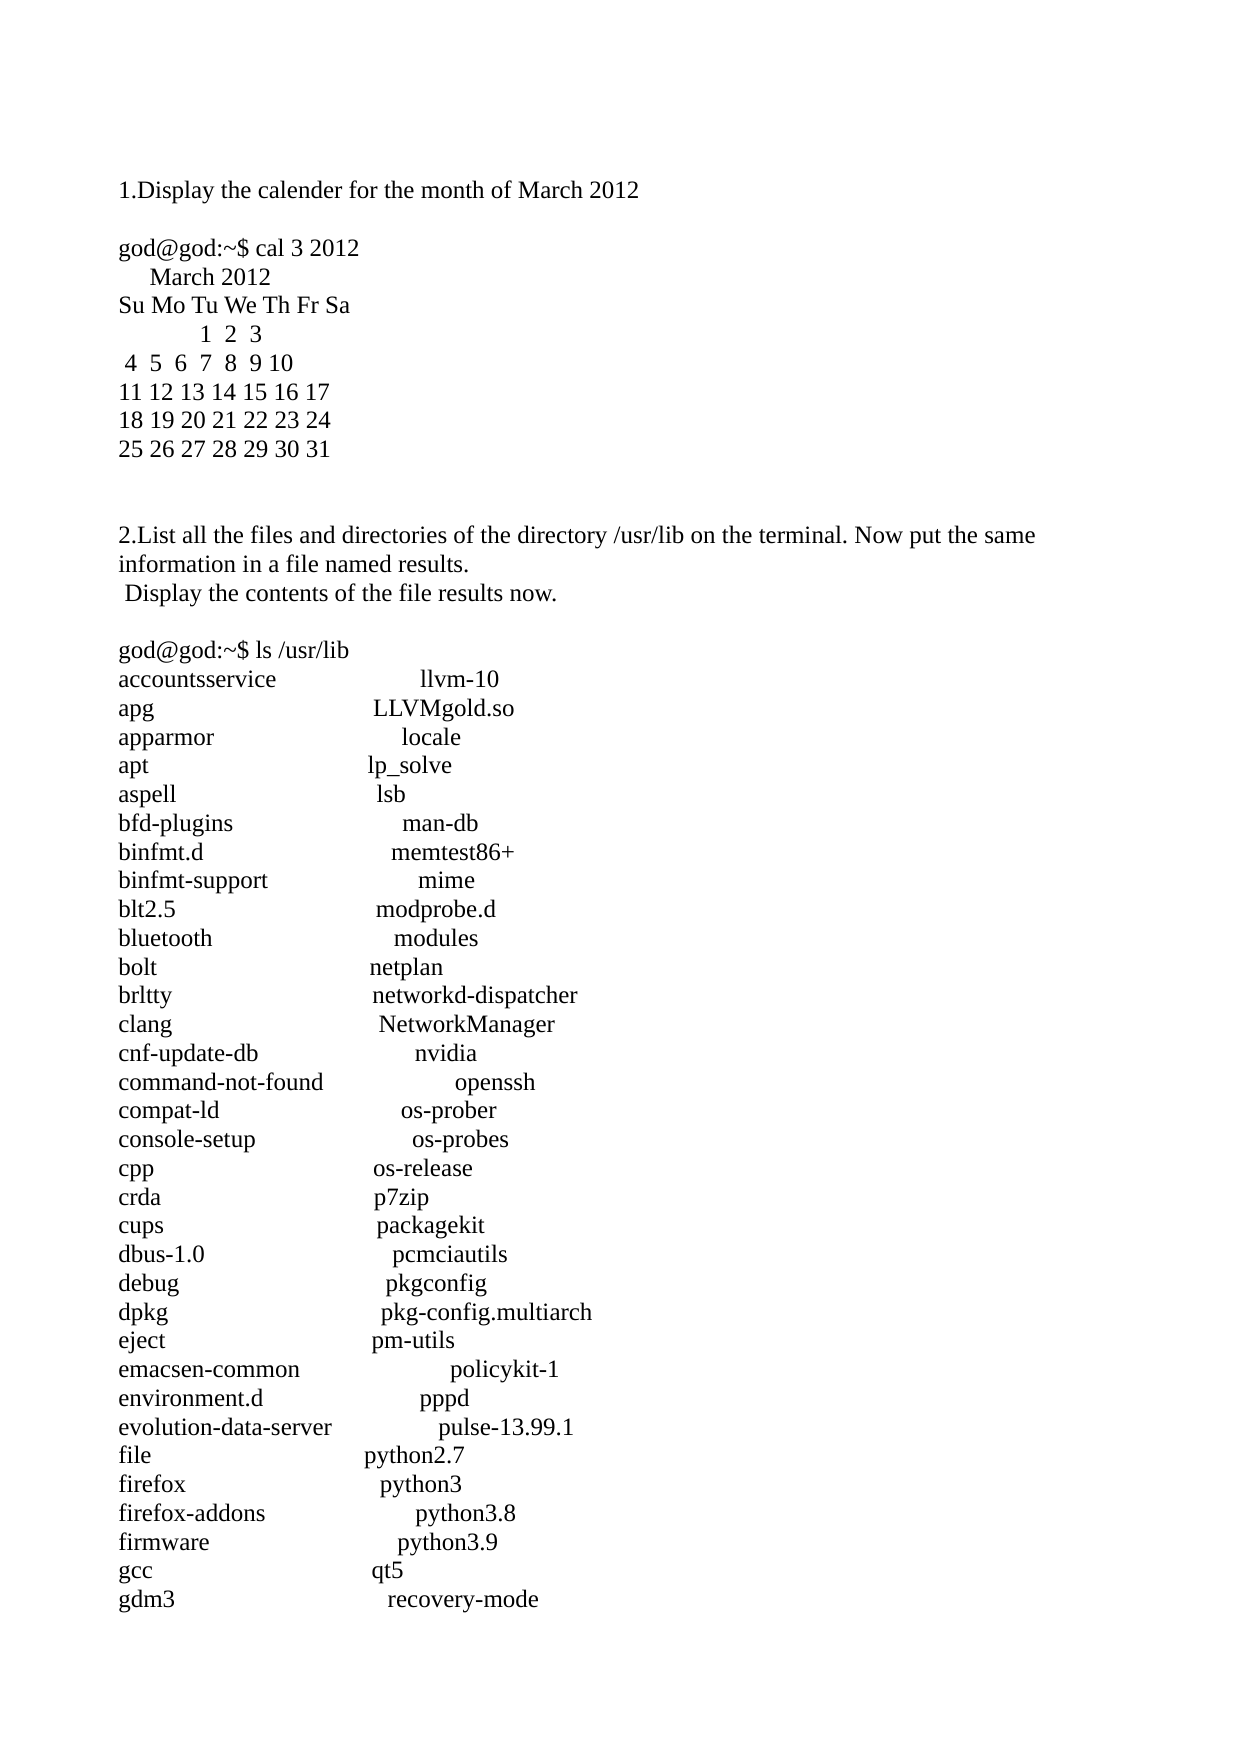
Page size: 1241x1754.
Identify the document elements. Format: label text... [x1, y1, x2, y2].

text 11 12 13 14 15 16 17 [118, 377, 1122, 406]
text cnf-update-db nvidia [118, 1038, 1122, 1067]
text console-setup os-probes [118, 1124, 1122, 1153]
text god@god:~$ cal 3 2012 [118, 233, 1122, 262]
text evolution-data-server pulse-13.99.1 [118, 1412, 1122, 1441]
text gdm3 recovery-mode [118, 1584, 1122, 1613]
text emacsen-common policykit-1 [118, 1354, 1122, 1383]
text dbus-1.0 pcmciautils [118, 1239, 1122, 1268]
text Display the contents of the file results now. [118, 578, 1122, 607]
text file python2.7 [118, 1441, 1122, 1469]
text 1 2 3 [118, 319, 1122, 348]
text compat-ld os-prober [118, 1096, 1122, 1124]
text 25 26 27 28 29 30 31 [118, 434, 1122, 463]
text accountsservice llvm-10 [118, 664, 1122, 693]
text crda p7zip [118, 1182, 1122, 1211]
text firmware python3.9 [118, 1527, 1122, 1556]
text bolt netplan [118, 952, 1122, 981]
text cpp os-release [118, 1153, 1122, 1182]
text firefox-addons python3.8 [118, 1498, 1122, 1527]
text bluetooth modules [118, 923, 1122, 952]
text 1.Display the calender for the month of March 2012 [118, 176, 1122, 204]
text clang NetworkManager [118, 1009, 1122, 1038]
text apg LLVMgold.so [118, 693, 1122, 722]
text binfmt-support mime [118, 866, 1122, 894]
text dpkg pkg-config.multiarch [118, 1297, 1122, 1326]
text command-not-found openssh [118, 1067, 1122, 1096]
text apt lp_solve [118, 751, 1122, 779]
text aspell lsb [118, 779, 1122, 808]
text eject pm-utils [118, 1326, 1122, 1354]
text cups packagekit [118, 1211, 1122, 1239]
text Su Mo Tu We Th Fr Sa [118, 291, 1122, 319]
text god@god:~$ ls /usr/lib [118, 636, 1122, 664]
text debug pkgconfig [118, 1268, 1122, 1297]
text firefox python3 [118, 1469, 1122, 1498]
text March 2012 [118, 262, 1122, 291]
text apparmor locale [118, 722, 1122, 751]
text 2.List all the files and directories of the directory /usr/lib on the terminal. Now put the same information in a file named results. [118, 521, 1122, 578]
text environment.d pppd [118, 1383, 1122, 1412]
text brltty networkd-dispatcher [118, 981, 1122, 1009]
text blt2.5 modprobe.d [118, 894, 1122, 923]
text bfd-plugins man-db [118, 808, 1122, 837]
text binfmt.d memtest86+ [118, 837, 1122, 866]
text gcc qt5 [118, 1556, 1122, 1584]
text 4 5 6 7 8 9 10 [118, 348, 1122, 377]
text 18 19 20 21 22 23 24 [118, 406, 1122, 434]
